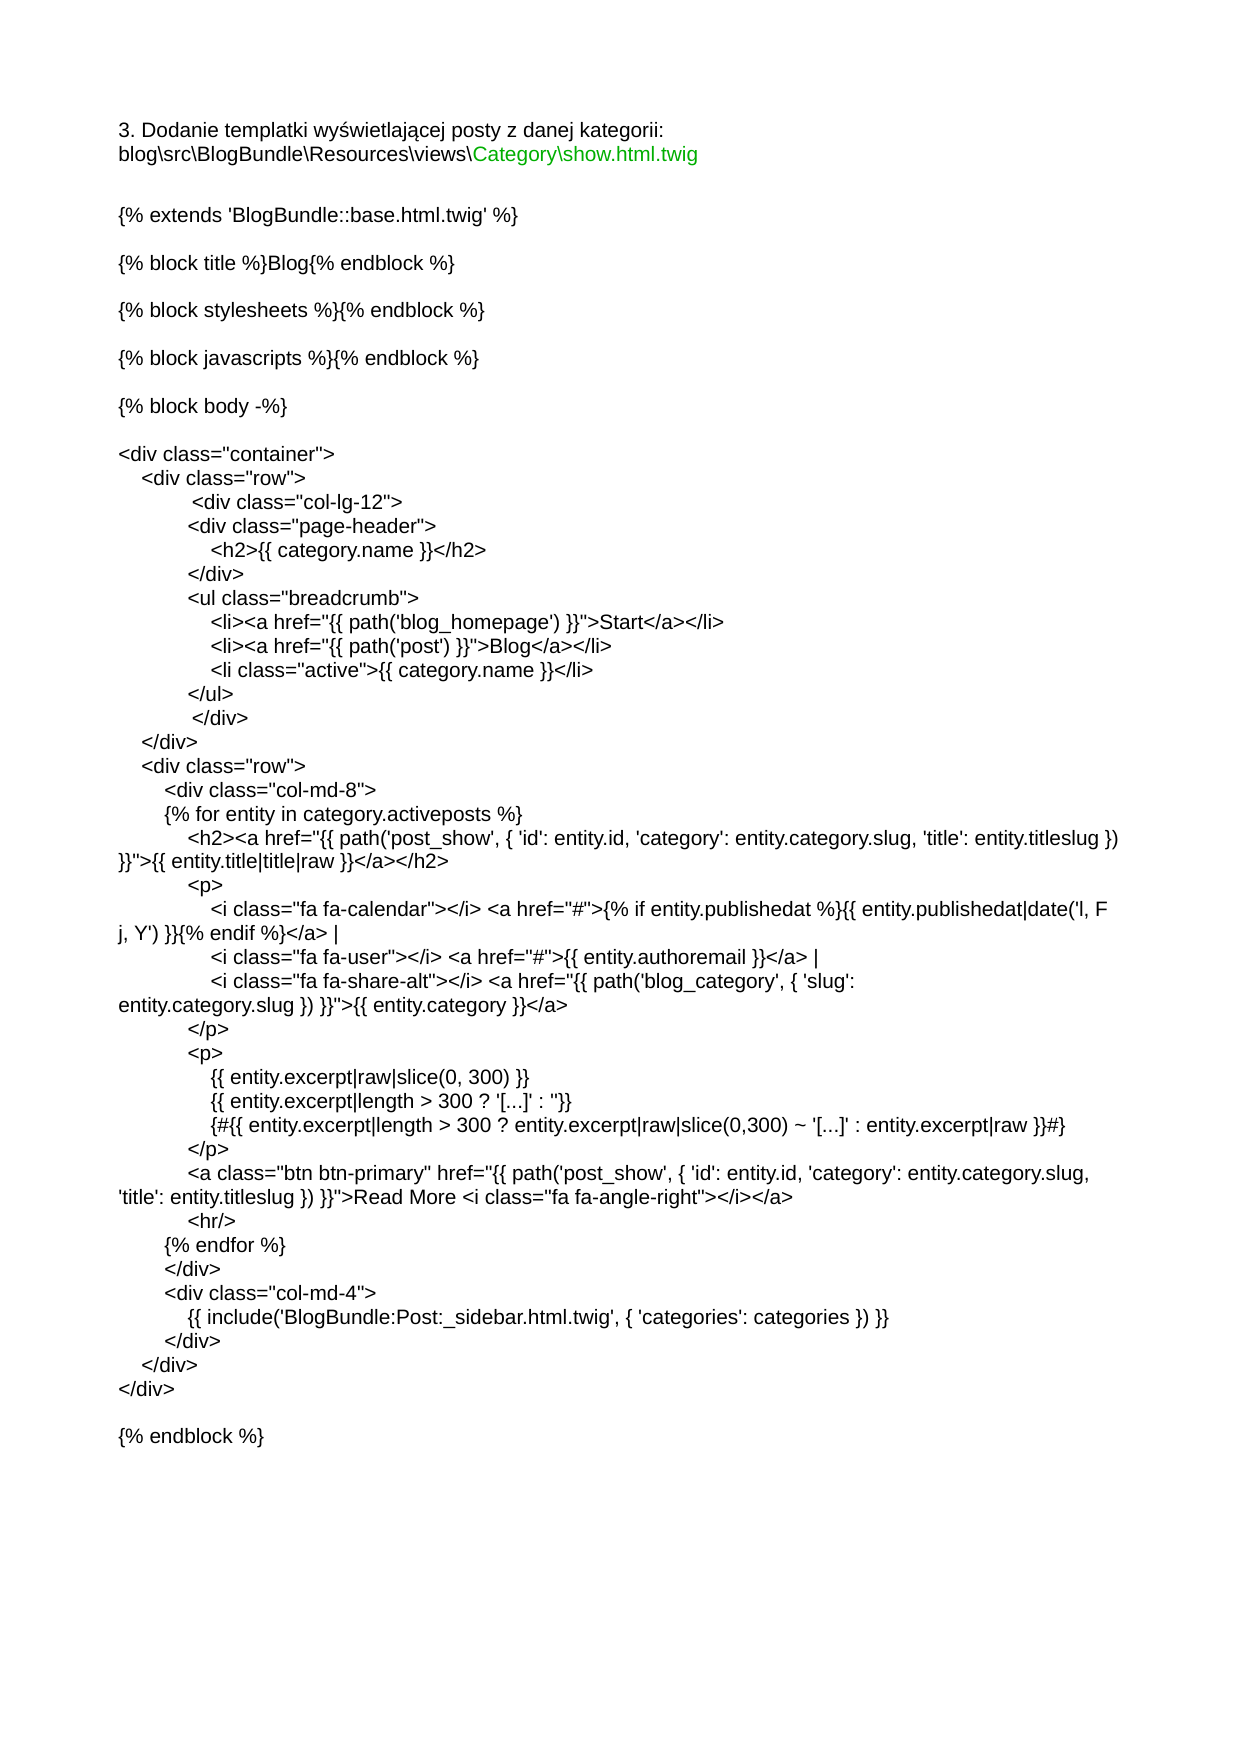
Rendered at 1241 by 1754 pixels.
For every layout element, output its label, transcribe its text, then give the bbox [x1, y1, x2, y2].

text <h2><a href="{{ path('post_show', { 'id': entity.id, 'category': entity.category.slug, 'title': entity.titleslug }) }}">{{ entity.title|title|raw }}</a></h2> [118, 825, 1122, 873]
text {% block body -%} [118, 394, 1122, 418]
text <h2>{{ category.name }}</h2> [118, 538, 1122, 562]
text <p> [118, 873, 1122, 897]
text </div> [118, 729, 1122, 753]
text </ul> [118, 682, 1122, 706]
text <div class="page-header"> [118, 514, 1122, 538]
text <div class="row"> [118, 753, 1122, 777]
text <ul class="breadcrumb"> [118, 586, 1122, 610]
text <hr/> [118, 1209, 1122, 1233]
text </p> [118, 1137, 1122, 1161]
text blog\src\BlogBundle\Resources\views\Category\show.html.twig [118, 142, 1122, 166]
text </div> [118, 706, 1122, 729]
text {% block stylesheets %}{% endblock %} [118, 298, 1122, 322]
text <i class="fa fa-share-alt"></i> <a href="{{ path('blog_category', { 'slug': entity.category.slug }) }}">{{ entity.category }}</a> [118, 969, 1122, 1017]
text </div> [118, 1352, 1122, 1376]
text {{ include('BlogBundle:Post:_sidebar.html.twig', { 'categories': categories }) }} [118, 1304, 1122, 1328]
text {% endblock %} [118, 1424, 1122, 1448]
text <div class="container"> [118, 442, 1122, 466]
text <li><a href="{{ path('post') }}">Blog</a></li> [118, 634, 1122, 658]
text 3. Dodanie templatki wyświetlającej posty z danej kategorii: [118, 118, 1122, 142]
text <i class="fa fa-calendar"></i> <a href="#">{% if entity.publishedat %}{{ entity.publishedat|date('l, F j, Y') }}{% endif %}</a> | [118, 897, 1122, 945]
text <li><a href="{{ path('blog_homepage') }}">Start</a></li> [118, 610, 1122, 634]
text {#{{ entity.excerpt|length > 300 ? entity.excerpt|raw|slice(0,300) ~ '[...]' : entity.excerpt|raw }}#} [118, 1113, 1122, 1137]
text {{ entity.excerpt|length > 300 ? '[...]' : ''}} [118, 1089, 1122, 1113]
text {{ entity.excerpt|raw|slice(0, 300) }} [118, 1065, 1122, 1089]
text {% endfor %} [118, 1233, 1122, 1257]
text <li class="active">{{ category.name }}</li> [118, 658, 1122, 682]
text </div> [118, 1328, 1122, 1352]
text </p> [118, 1017, 1122, 1041]
text <div class="row"> [118, 466, 1122, 490]
text <p> [118, 1041, 1122, 1065]
text </div> [118, 1376, 1122, 1400]
text <div class="col-md-4"> [118, 1281, 1122, 1304]
text <a class="btn btn-primary" href="{{ path('post_show', { 'id': entity.id, 'category': entity.category.slug, 'title': entity.titleslug }) }}">Read More <i class="fa fa-angle-right"></i></a> [118, 1161, 1122, 1209]
text <i class="fa fa-user"></i> <a href="#">{{ entity.authoremail }}</a> | [118, 945, 1122, 969]
text <div class="col-md-8"> [118, 777, 1122, 801]
text {% for entity in category.activeposts %} [118, 801, 1122, 825]
text {% block title %}Blog{% endblock %} [118, 250, 1122, 274]
text </div> [118, 562, 1122, 586]
text {% block javascripts %}{% endblock %} [118, 346, 1122, 370]
text </div> [118, 1257, 1122, 1281]
text {% extends 'BlogBundle::base.html.twig' %} [118, 202, 1122, 226]
text <div class="col-lg-12"> [118, 490, 1122, 514]
